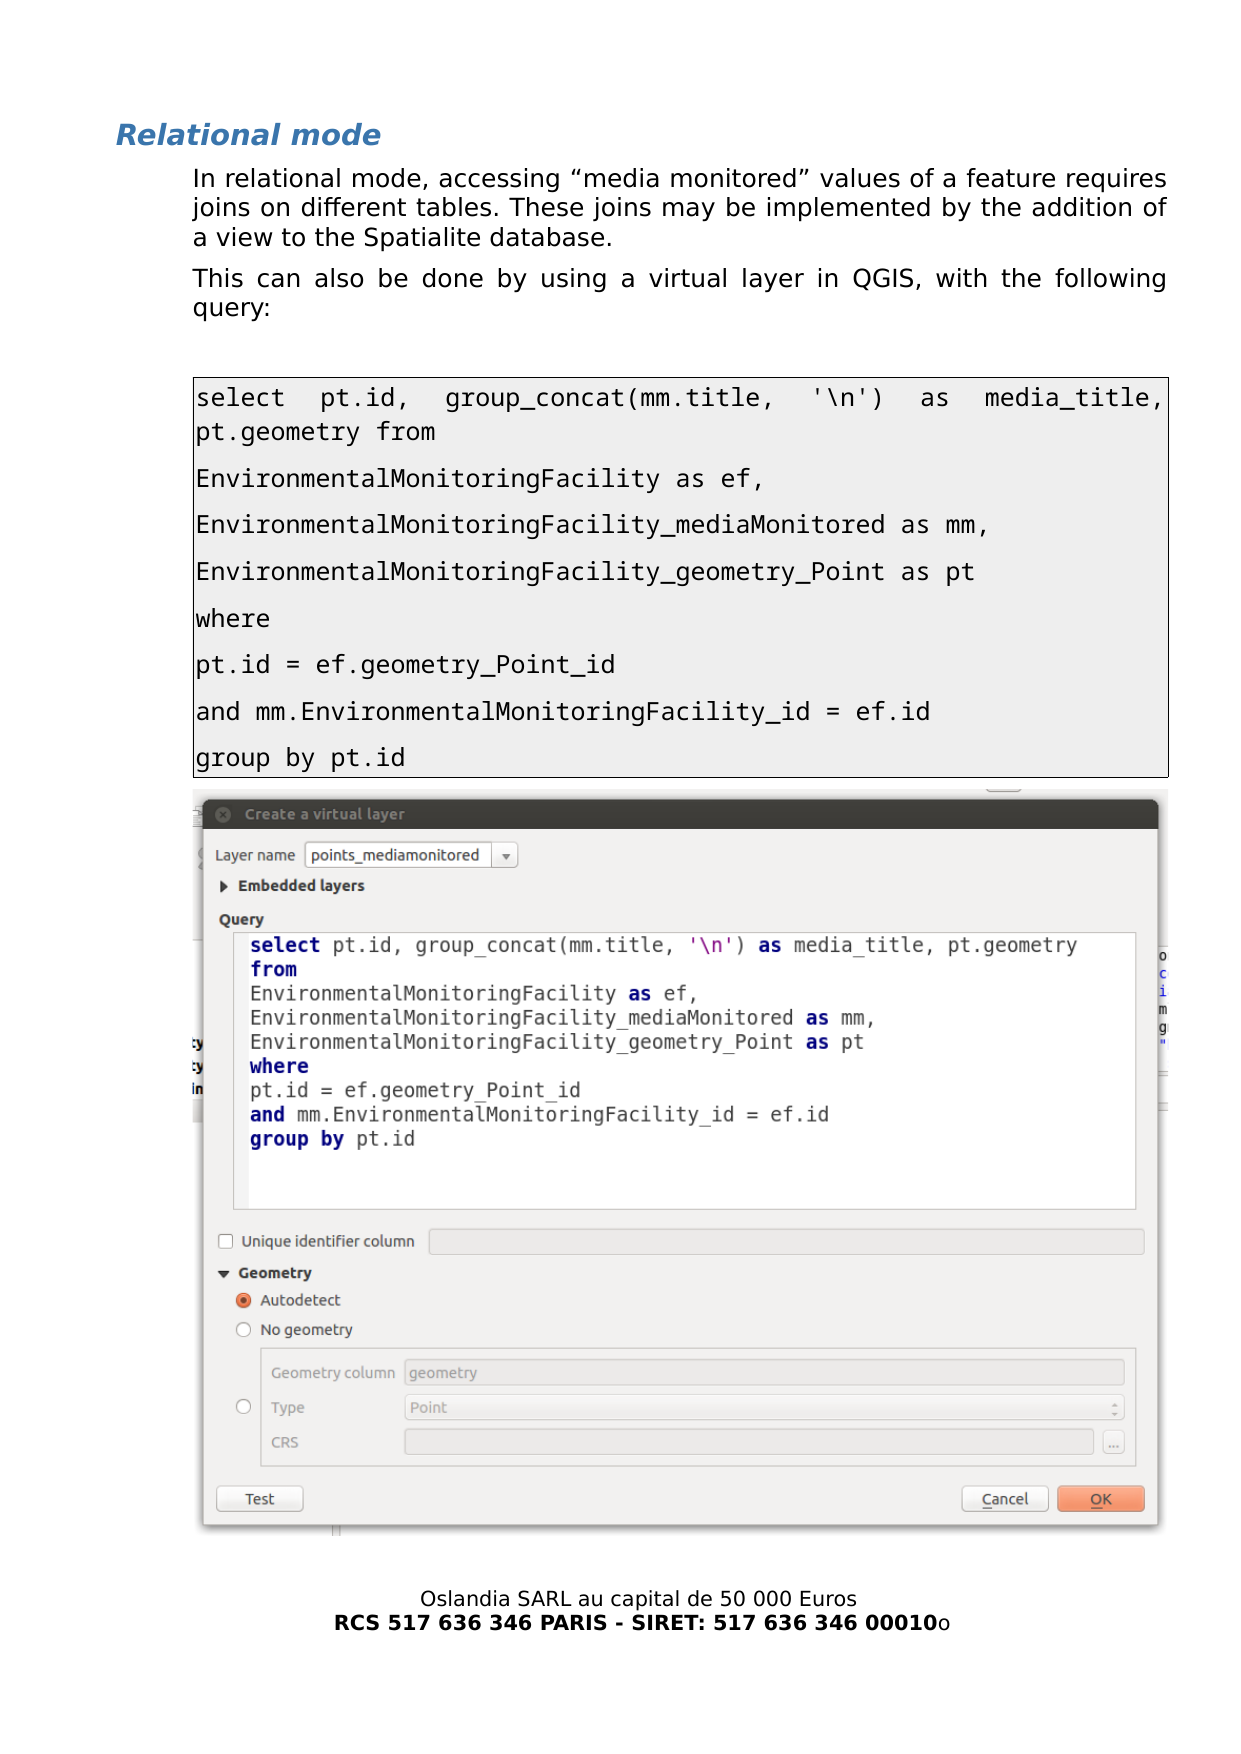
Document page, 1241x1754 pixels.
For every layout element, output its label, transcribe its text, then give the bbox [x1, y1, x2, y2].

text and mm.EnvironmentalMonitoringFacility_id = ef.id [194, 690, 1168, 727]
text EnvironmentalMonitoringFacility_geometry_Point as pt [194, 551, 1168, 588]
text select pt.id, group_concat(mm.title, '\n') as media_title, pt.geometry from [194, 378, 1168, 448]
text where [194, 597, 1168, 634]
text pt.id = ef.geometry_Point_id [194, 644, 1168, 681]
text group by pt.id [194, 737, 1168, 777]
picture [192, 789, 1169, 1536]
text In relational mode, accessing “media monitored” values of a feature requires joins on different tables. These joins may be implemented by the addition of a view to the Spatialite database. [192, 164, 1168, 252]
subtitle Relational mode [116, 118, 1168, 152]
text EnvironmentalMonitoringFacility as ef, [194, 458, 1168, 495]
text EnvironmentalMonitoringFacility_mediaMonitored as mm, [194, 504, 1168, 541]
text This can also be done by using a virtual layer in QGIS, with the following query: [192, 264, 1168, 323]
